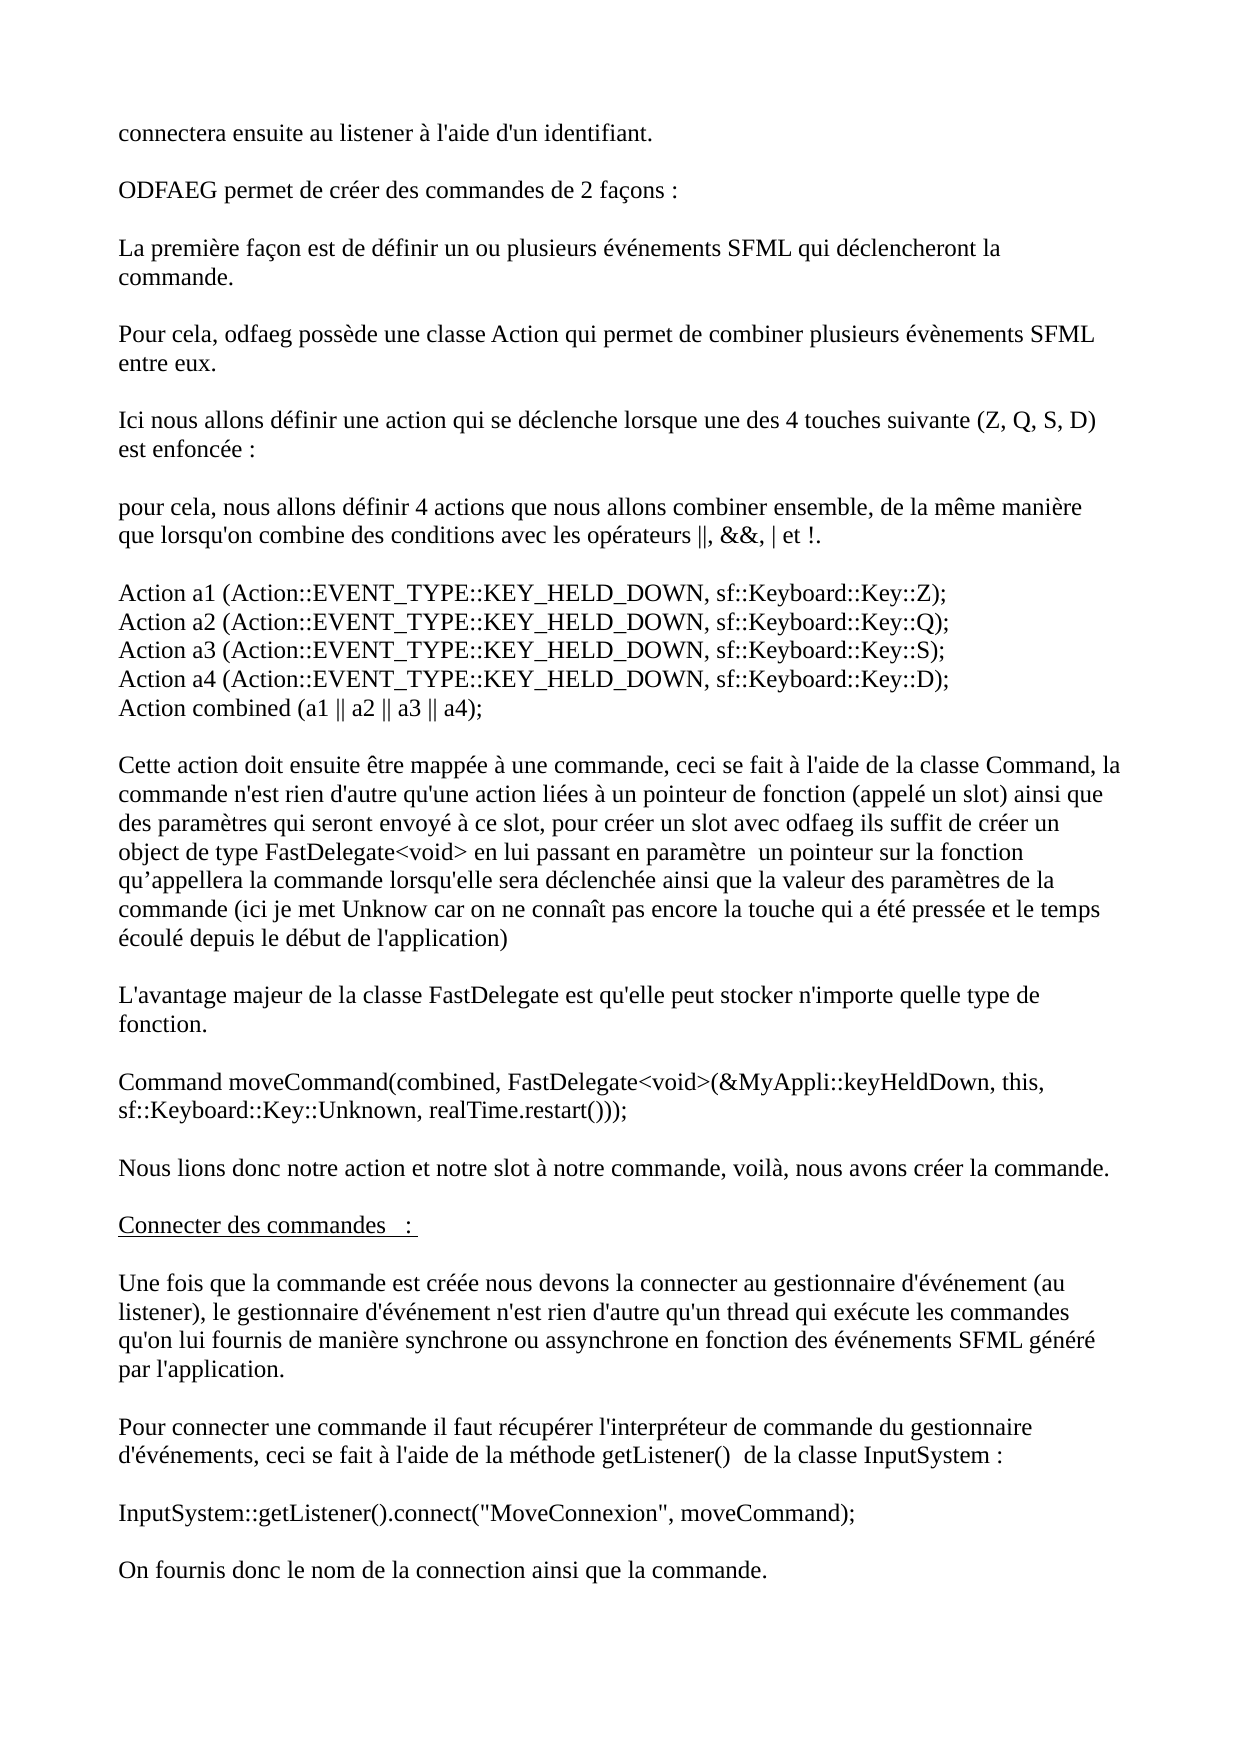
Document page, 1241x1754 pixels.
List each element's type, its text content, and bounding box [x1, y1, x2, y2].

text Action a1 (Action::EVENT_TYPE::KEY_HELD_DOWN, sf::Keyboard::Key::Z); [118, 578, 1122, 607]
text Command moveCommand(combined, FastDelegate<void>(&MyAppli::keyHeldDown, this, sf::Keyboard::Key::Unknown, realTime.restart())); [118, 1067, 1122, 1124]
text Connecter des commandes : [118, 1211, 1122, 1239]
text La première façon est de définir un ou plusieurs événements SFML qui déclencheront la commande. [118, 233, 1122, 291]
text Une fois que la commande est créée nous devons la connecter au gestionnaire d'événement (au listener), le gestionnaire d'événement n'est rien d'autre qu'un thread qui exécute les commandes qu'on lui fournis de manière synchrone ou assynchrone en fonction des événements SFML généré par l'application. [118, 1268, 1122, 1383]
text Pour cela, odfaeg possède une classe Action qui permet de combiner plusieurs évènements SFML entre eux. [118, 319, 1122, 377]
text Ici nous allons définir une action qui se déclenche lorsque une des 4 touches suivante (Z, Q, S, D) est enfoncée : [118, 406, 1122, 463]
text On fournis donc le nom de la connection ainsi que la commande. [118, 1556, 1122, 1584]
text L'avantage majeur de la classe FastDelegate est qu'elle peut stocker n'importe quelle type de fonction. [118, 981, 1122, 1038]
text InputSystem::getListener().connect("MoveConnexion", moveCommand); [118, 1498, 1122, 1527]
text Nous lions donc notre action et notre slot à notre commande, voilà, nous avons créer la commande. [118, 1153, 1122, 1182]
text Cette action doit ensuite être mappée à une commande, ceci se fait à l'aide de la classe Command, la commande n'est rien d'autre qu'une action liées à un pointeur de fonction (appelé un slot) ainsi que des paramètres qui seront envoyé à ce slot, pour créer un slot avec odfaeg ils suffit de créer un object de type FastDelegate<void> en lui passant en paramètre un pointeur sur la fonction qu’appellera la commande lorsqu'elle sera déclenchée ainsi que la valeur des paramètres de la commande (ici je met Unknow car on ne connaît pas encore la touche qui a été pressée et le temps écoulé depuis le début de l'application) [118, 751, 1122, 952]
text pour cela, nous allons définir 4 actions que nous allons combiner ensemble, de la même manière que lorsqu'on combine des conditions avec les opérateurs ||, &&, | et !. [118, 492, 1122, 549]
text connectera ensuite au listener à l'aide d'un identifiant. [118, 118, 1122, 147]
text ODFAEG permet de créer des commandes de 2 façons : [118, 176, 1122, 204]
text Pour connecter une commande il faut récupérer l'interpréteur de commande du gestionnaire d'événements, ceci se fait à l'aide de la méthode getListener() de la classe InputSystem : [118, 1412, 1122, 1469]
text Action a3 (Action::EVENT_TYPE::KEY_HELD_DOWN, sf::Keyboard::Key::S); [118, 636, 1122, 664]
text Action combined (a1 || a2 || a3 || a4); [118, 693, 1122, 722]
text Action a2 (Action::EVENT_TYPE::KEY_HELD_DOWN, sf::Keyboard::Key::Q); [118, 607, 1122, 636]
text Action a4 (Action::EVENT_TYPE::KEY_HELD_DOWN, sf::Keyboard::Key::D); [118, 664, 1122, 693]
